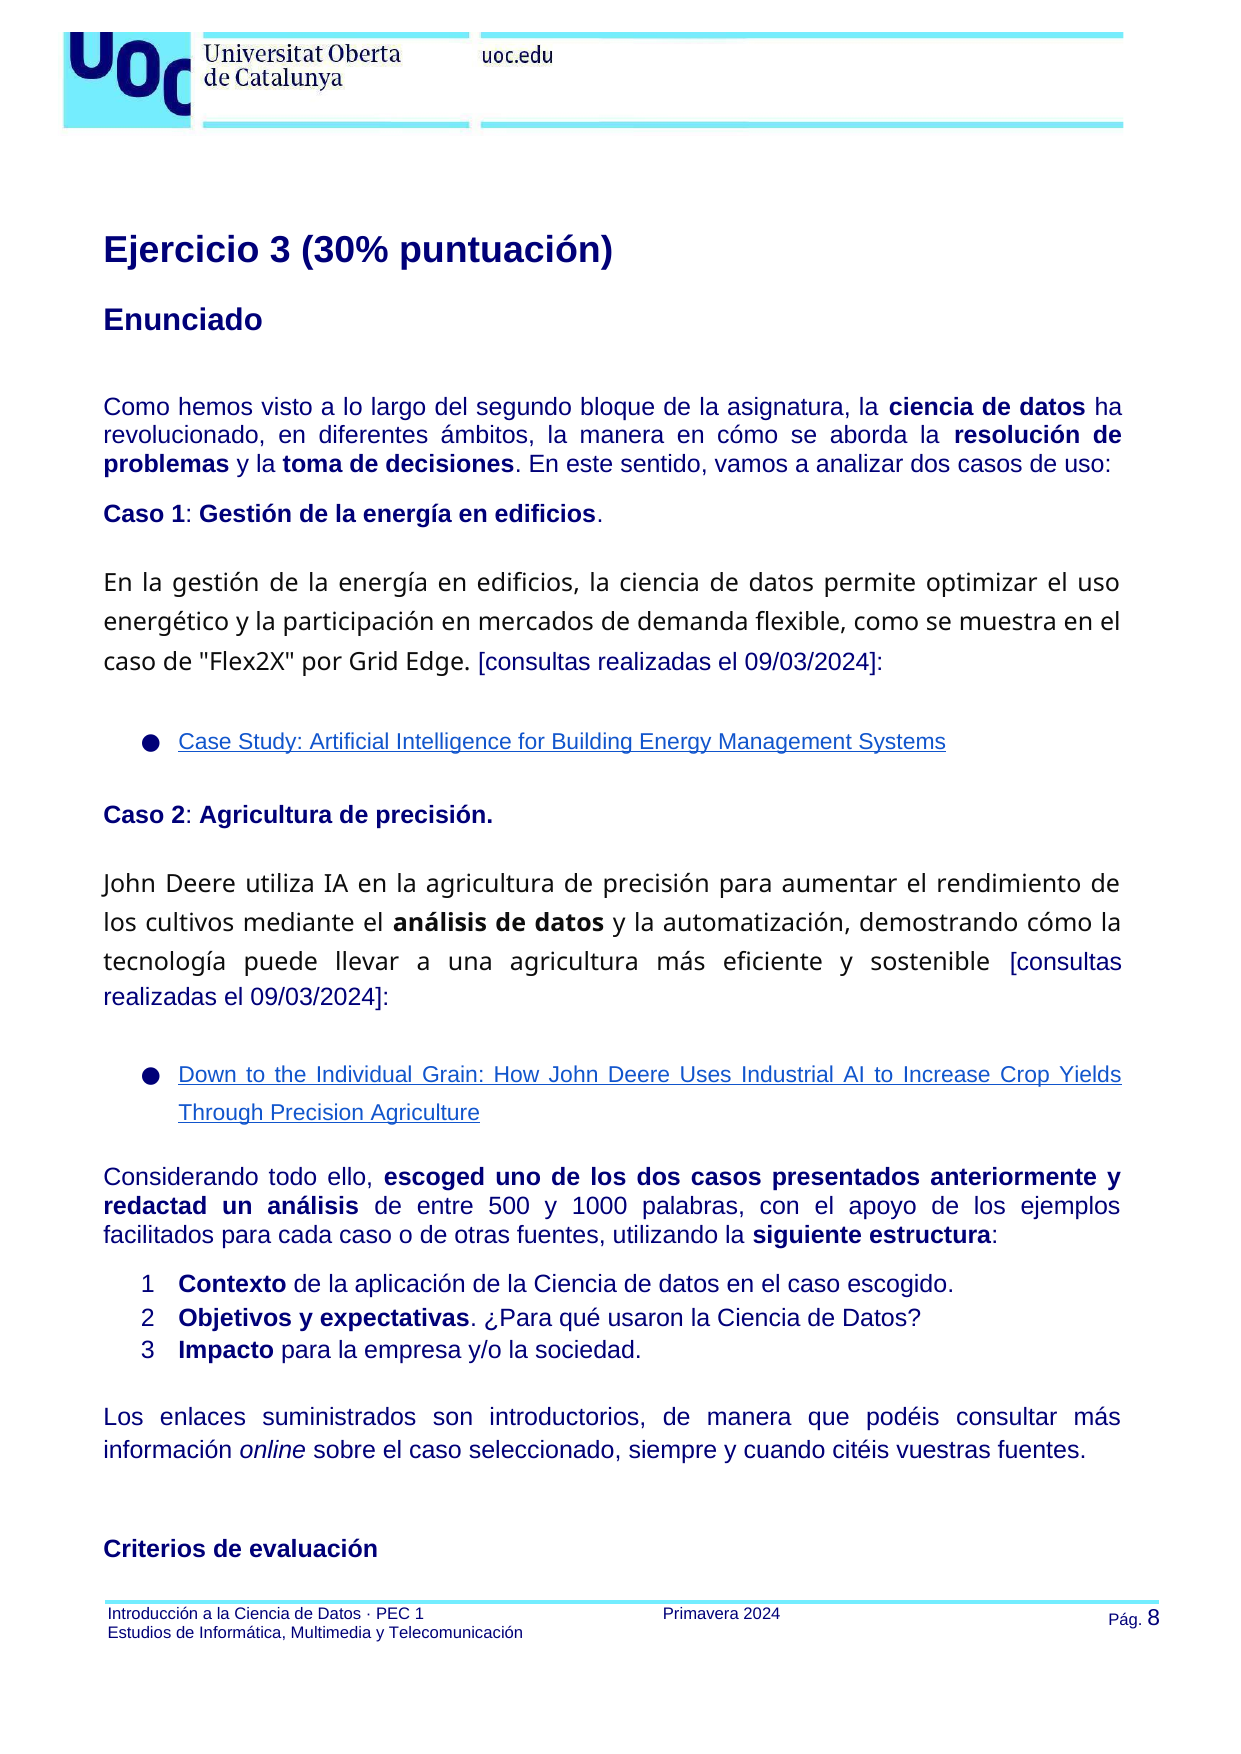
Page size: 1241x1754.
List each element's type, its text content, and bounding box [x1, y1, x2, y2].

text Enunciado [103, 301, 1122, 337]
text Ejercicio 3 (30% puntuación) [103, 125, 1122, 271]
picture [57, 32, 92, 136]
list Impacto para la empresa y/o la sociedad. [141, 1336, 1122, 1364]
text Como hemos visto a lo largo del segundo bloque de la asignatura, la ciencia de datos ha revolucionado, en diferentes ámbitos, la manera en cómo se aborda la resolución de problemas y la toma de decisiones. En este sentido, vamos a analizar dos casos de uso: [103, 392, 1122, 478]
list Down to the Individual Grain: How John Deere Uses Industrial AI to Increase Crop Yields Through Precision Agriculture [141, 1048, 1122, 1126]
text Considerando todo ello, escoged uno de los dos casos presentados anteriormente y redactad un análisis de entre 500 y 1000 palabras, con el apoyo de los ejemplos facilitados para cada caso o de otras fuentes, utilizando la siguiente estructura: [103, 1162, 1122, 1249]
text Criterios de evaluación [103, 1534, 1122, 1562]
list Case Study: Artificial Intelligence for Building Energy Management Systems [141, 715, 1122, 762]
list Contexto de la aplicación de la Ciencia de datos en el caso escogido. [141, 1269, 1122, 1298]
text En la gestión de la energía en edificios, la ciencia de datos permite optimizar el uso energético y la participación en mercados de demanda flexible, como se muestra en el caso de "Flex2X" por Grid Edge. [consultas realizadas el 09/03/2024]: [103, 565, 1122, 677]
text Los enlaces suministrados son introductorios, de manera que podéis consultar más información online sobre el caso seleccionado, siempre y cuando citéis vuestras fuentes. [103, 1402, 1122, 1463]
list Objetivos y expectativas. ¿Para qué usaron la Ciencia de Datos? [141, 1302, 1122, 1331]
text John Deere utiliza IA en la agricultura de precisión para aumentar el rendimiento de los cultivos mediante el análisis de datos y la automatización, demostrando cómo la tecnología puede llevar a una agricultura más eficiente y sostenible [consultas realizadas el 09/03/2024]: [103, 866, 1122, 1011]
text Caso 1: Gestión de la energía en edificios. [103, 499, 1122, 528]
text Caso 2: Agricultura de precisión. [103, 799, 1122, 828]
